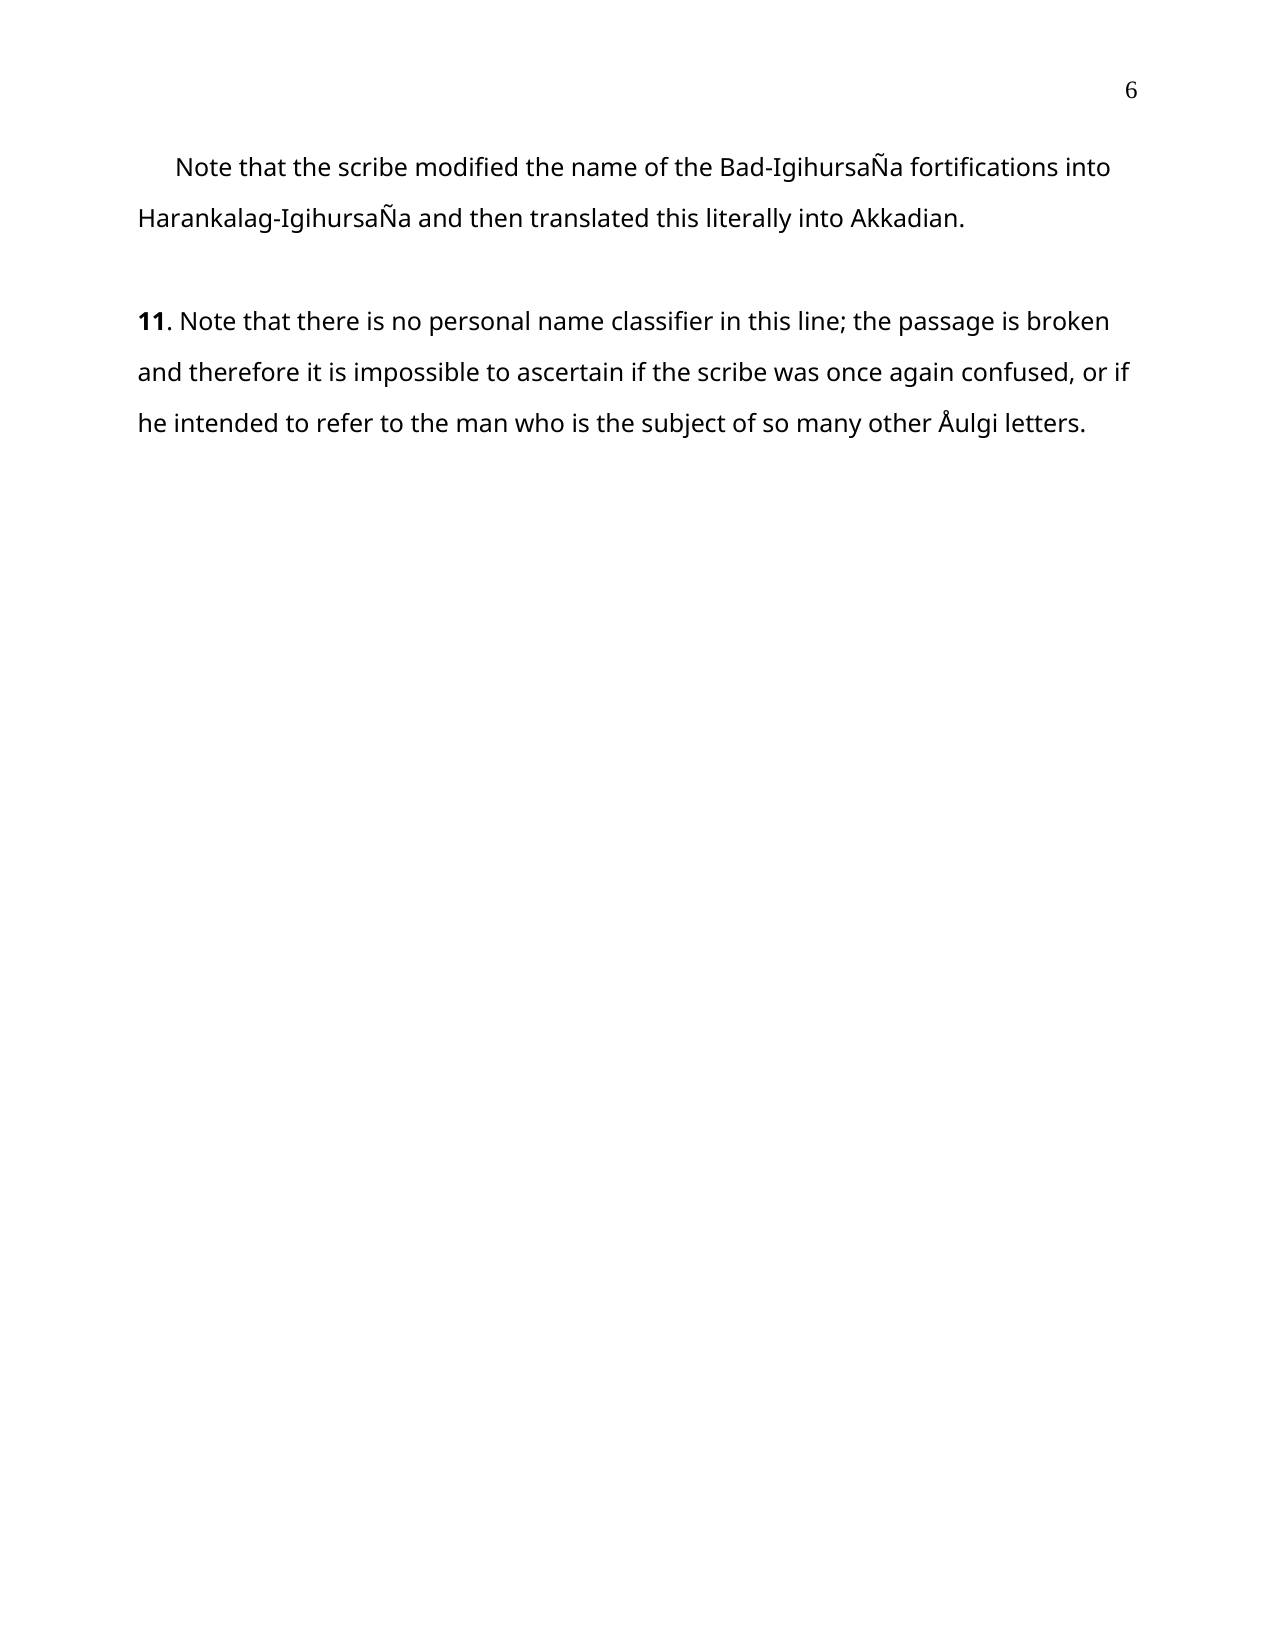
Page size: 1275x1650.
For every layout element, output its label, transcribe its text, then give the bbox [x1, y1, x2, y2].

text Note that the scribe modified the name of the Bad-IgihursaÑa fortifications into Harankalag-IgihursaÑa and then translated this literally into Akkadian. [137, 150, 1138, 235]
text 11. Note that there is no personal name classifier in this line; the passage is broken and therefore it is impossible to ascertain if the scribe was once again confused, or if he intended to refer to the man who is the subject of so many other Åulgi letters. [137, 303, 1138, 439]
